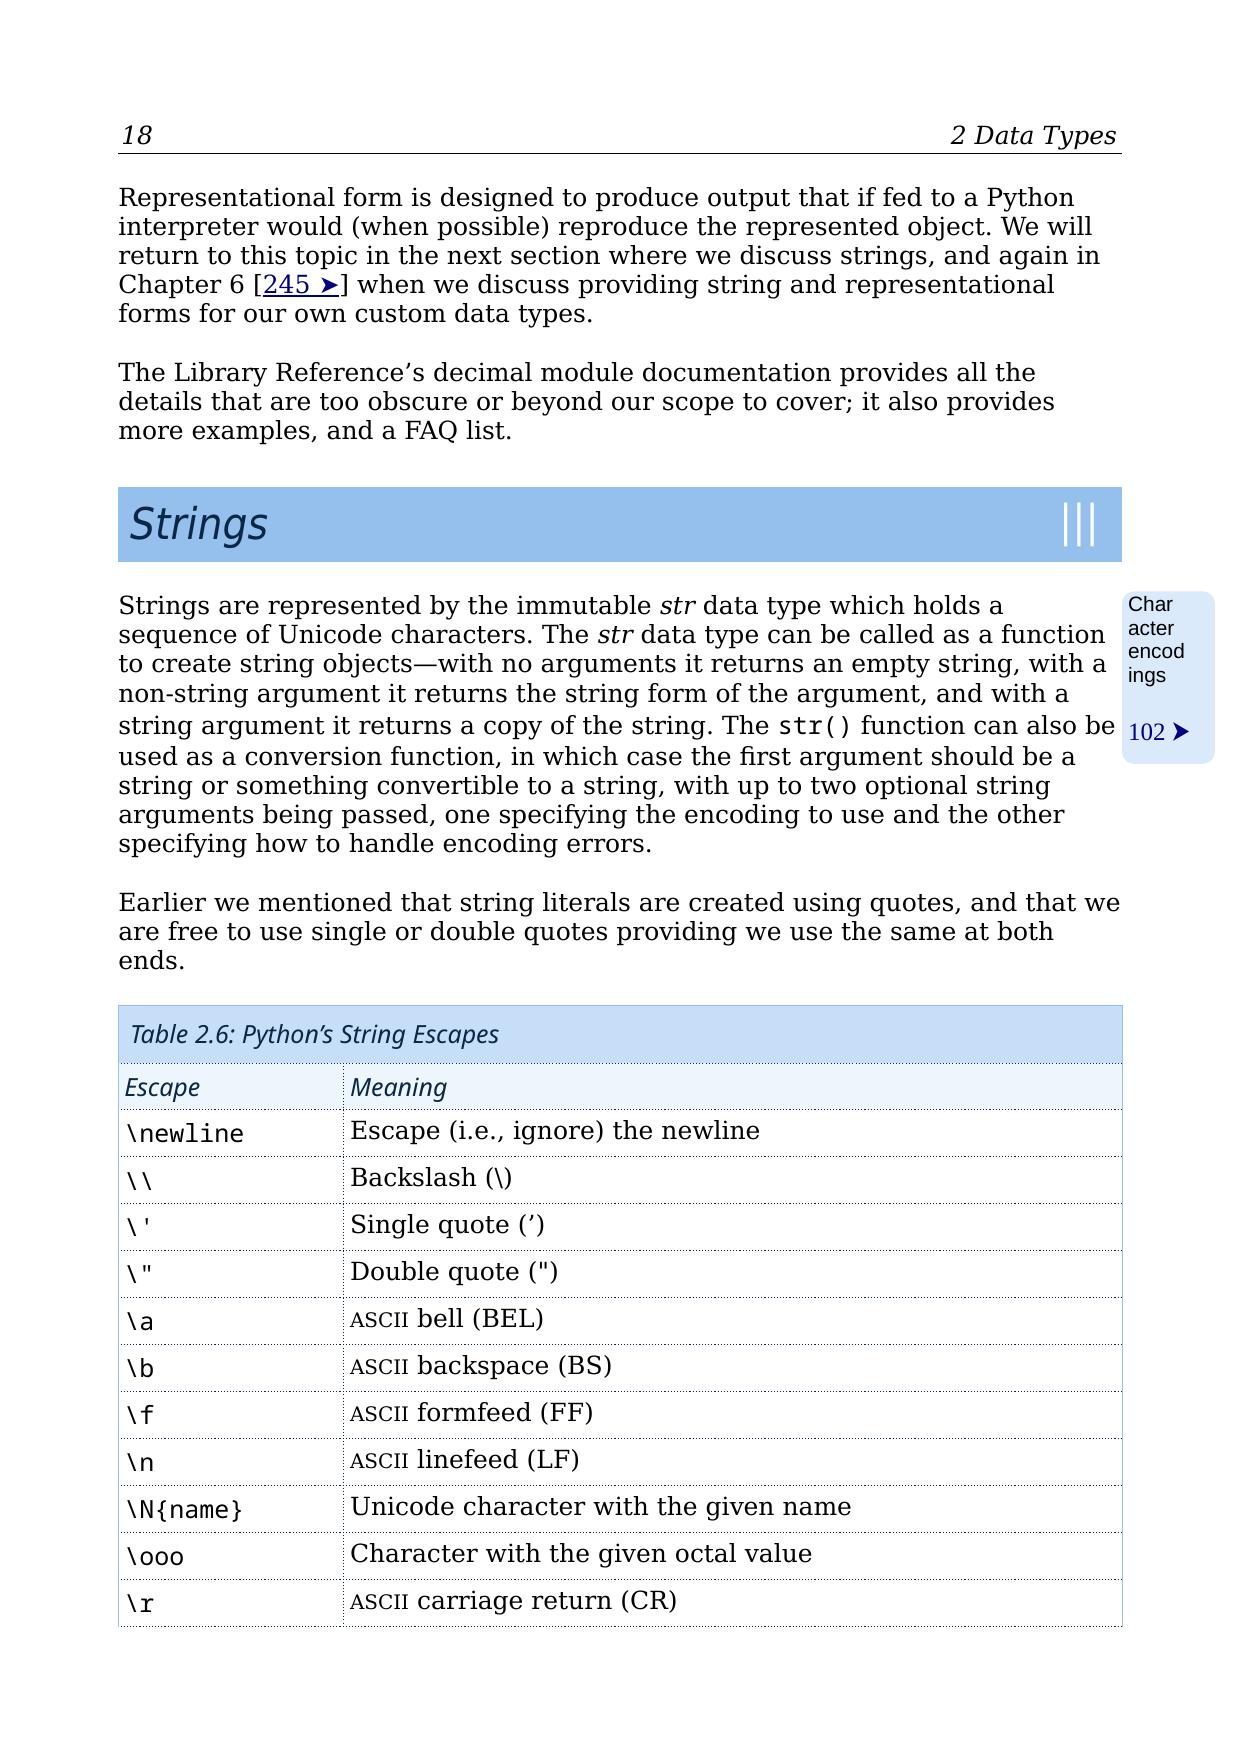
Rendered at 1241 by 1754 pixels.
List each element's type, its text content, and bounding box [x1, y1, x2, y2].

table_cell \a [119, 1297, 344, 1344]
table_cell \' [119, 1203, 344, 1250]
table_cell ascii backspace (BS) [344, 1344, 1122, 1391]
table_cell Meaning [344, 1063, 1122, 1109]
table_cell \n [119, 1438, 344, 1485]
table_cell Double quote (") [344, 1250, 1122, 1297]
text Representational form is designed to produce output that if fed to a Python interpreter would (when possible) reproduce the represented object. We will return to this topic in the next section where we discuss strings, and again in Chapter 6 [245 ➤] when we discuss providing string and representational forms for our own custom data types. [118, 183, 1122, 328]
table_cell \N{name} [119, 1485, 344, 1532]
table_cell ascii bell (BEL) [344, 1297, 1122, 1344]
table_cell \r [119, 1579, 344, 1626]
table_cell Unicode character with the given name [344, 1485, 1122, 1532]
table_cell \f [119, 1391, 344, 1438]
text ||| [1039, 496, 1098, 547]
table_cell \\ [119, 1156, 344, 1203]
text Earlier we mentioned that string literals are created using quotes, and that we are free to use single or double quotes providing we use the same at both ends. [118, 888, 1122, 976]
table_cell ascii carriage return (CR) [344, 1579, 1122, 1626]
table_cell Backslash (\) [344, 1156, 1122, 1203]
table_cell Escape [119, 1063, 344, 1109]
table_cell \b [119, 1344, 344, 1391]
table_cell \ooo [119, 1532, 344, 1579]
text The Library Reference’s decimal module documentation provides all the details that are too obscure or beyond our scope to cover; it also provides more examples, and a FAQ list. [118, 358, 1122, 446]
table_cell Escape (i.e., ignore) the newline [344, 1109, 1122, 1156]
text Strings are represented by the immutable str data type which holds a sequence of Unicode characters. The str data type can be called as a function to create string objects—with no arguments it returns an empty string, with a non-string argument it returns the string form of the argument, and with a string argument it returns a copy of the string. The str() function can also be used as a conversion function, in which case the first argument should be a string or something convertible to a string, with up to two optional string arguments being passed, one specifying the encoding to use and the other specifying how to handle encoding errors. [118, 591, 1122, 859]
table_cell Character with the given octal value [344, 1532, 1122, 1579]
table_header Table 2.6: Python’s String Escapes [119, 1006, 1122, 1063]
table_cell \" [119, 1250, 344, 1297]
table_cell \newline [119, 1109, 344, 1156]
table_cell Single quote (’) [344, 1203, 1122, 1250]
table_cell ascii linefeed (LF) [344, 1438, 1122, 1485]
subtitle Strings [118, 487, 1122, 562]
table_cell ascii formfeed (FF) [344, 1391, 1122, 1438]
